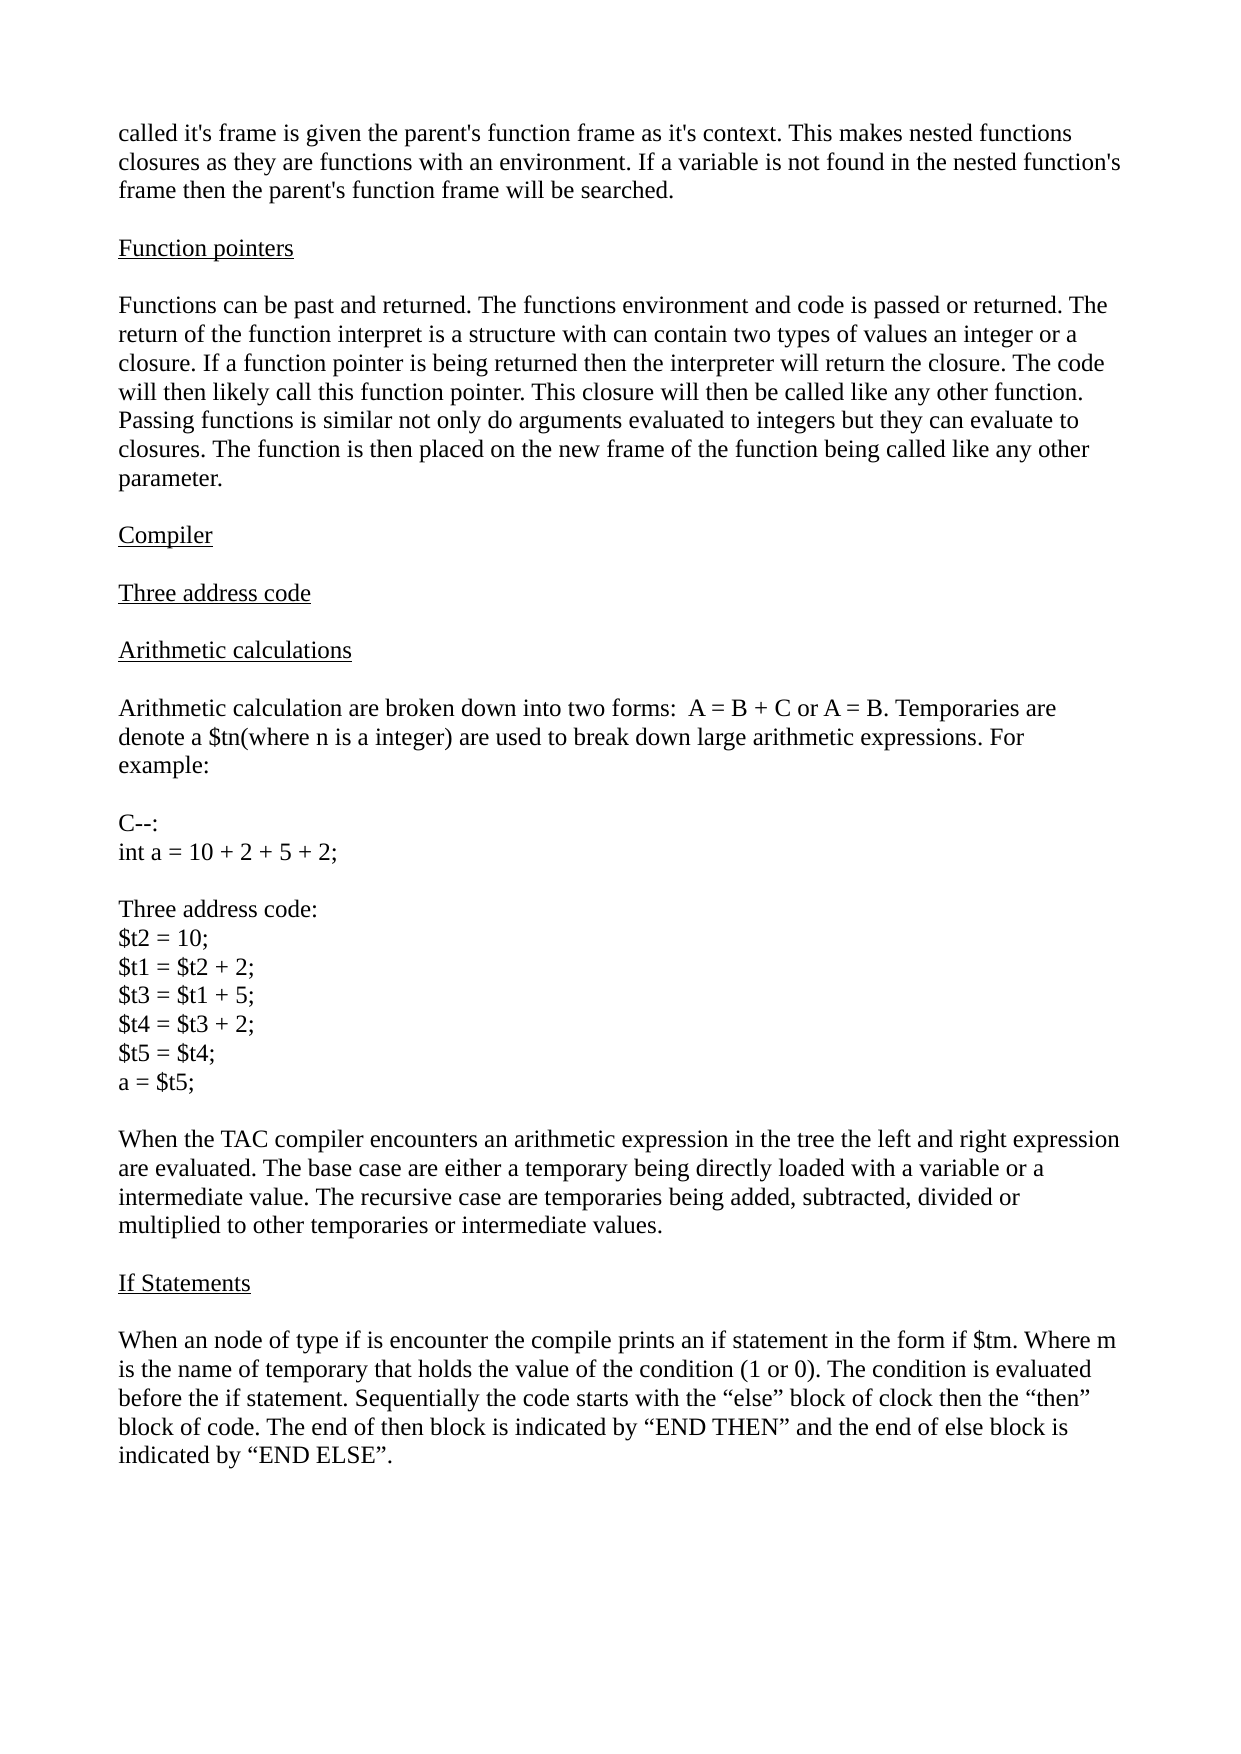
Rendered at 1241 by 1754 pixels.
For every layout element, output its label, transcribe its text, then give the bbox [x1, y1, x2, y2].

text $t3 = $t1 + 5; [118, 981, 1122, 1009]
text Arithmetic calculations [118, 636, 1122, 664]
text int a = 10 + 2 + 5 + 2; [118, 837, 1122, 866]
text a = $t5; [118, 1067, 1122, 1096]
text Arithmetic calculation are broken down into two forms: A = B + C or A = B. Temporaries are denote a $tn(where n is a integer) are used to break down large arithmetic expressions. For example: [118, 693, 1122, 779]
text Three address code [118, 578, 1122, 607]
text C--: [118, 808, 1122, 837]
text If Statements [118, 1268, 1122, 1297]
text Functions can be past and returned. The functions environment and code is passed or returned. The return of the function interpret is a structure with can contain two types of values an integer or a closure. If a function pointer is being returned then the interpreter will return the closure. The code will then likely call this function pointer. This closure will then be called like any other function. Passing functions is similar not only do arguments evaluated to integers but they can evaluate to closures. The function is then placed on the new frame of the function being called like any other parameter. [118, 291, 1122, 492]
text Function pointers [118, 233, 1122, 262]
text $t2 = 10; [118, 923, 1122, 952]
text When an node of type if is encounter the compile prints an if statement in the form if $tm. Where m is the name of temporary that holds the value of the condition (1 or 0). The condition is evaluated before the if statement. Sequentially the code starts with the “else” block of clock then the “then” block of code. The end of then block is indicated by “END THEN” and the end of else block is indicated by “END ELSE”. [118, 1326, 1122, 1469]
text $t1 = $t2 + 2; [118, 952, 1122, 981]
text Three address code: [118, 894, 1122, 923]
text called it's frame is given the parent's function frame as it's context. This makes nested functions closures as they are functions with an environment. If a variable is not found in the nested function's frame then the parent's function frame will be searched. [118, 118, 1122, 204]
text $t5 = $t4; [118, 1038, 1122, 1067]
text When the TAC compiler encounters an arithmetic expression in the tree the left and right expression are evaluated. The base case are either a temporary being directly loaded with a variable or a intermediate value. The recursive case are temporaries being added, subtracted, divided or multiplied to other temporaries or intermediate values. [118, 1124, 1122, 1239]
text $t4 = $t3 + 2; [118, 1009, 1122, 1038]
text Compiler [118, 521, 1122, 549]
